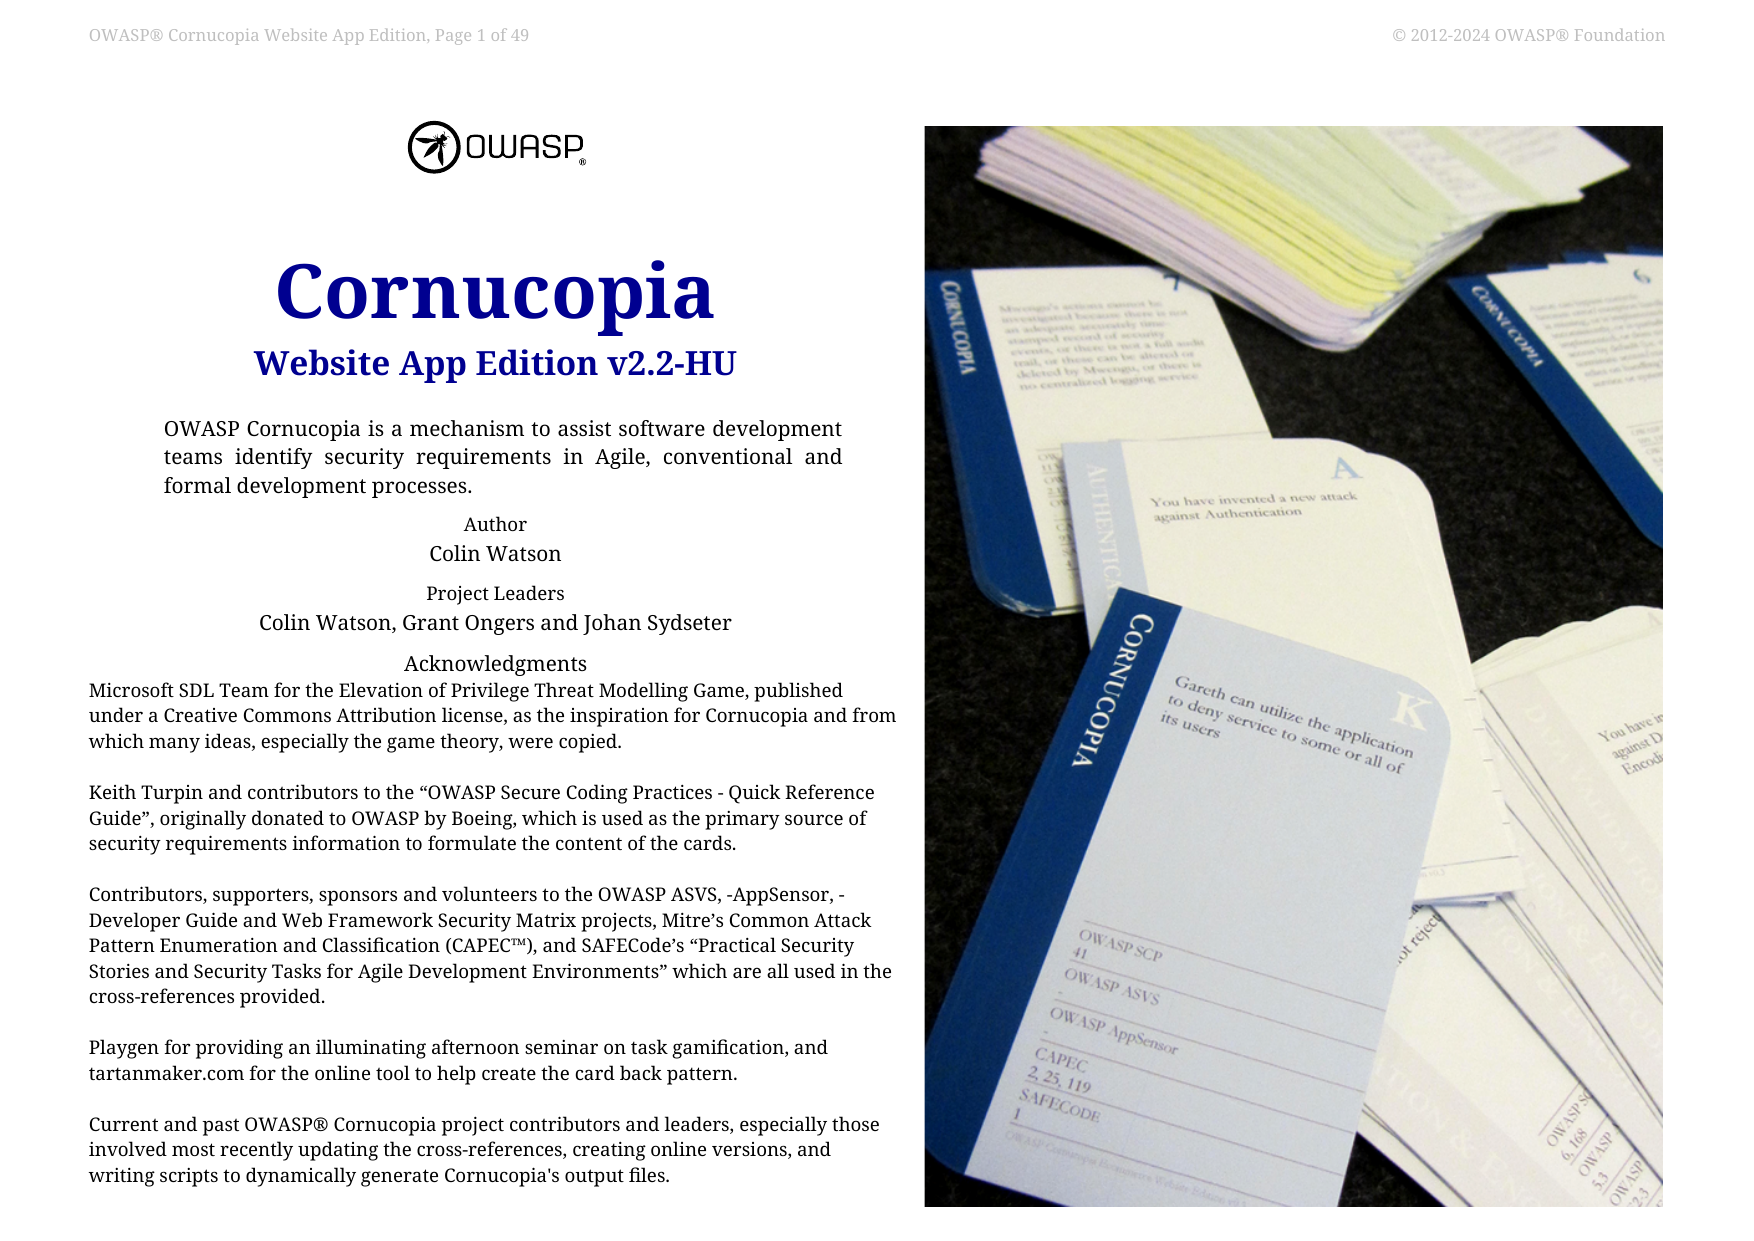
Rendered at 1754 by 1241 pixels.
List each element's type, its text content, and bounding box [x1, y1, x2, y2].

table_header Cornucopia Website App Edition v2.2-HU OWASP Cornucopia is a mechanism to assist software development teams identify security requirements in Agile, conventional and formal development processes. Author Colin Watson Project Leaders Colin Watson, Grant Ongers and Johan Sydseter Acknowledgments Microsoft SDL Team for the Elevation of Privilege Threat Modelling Game, published under a Creative Commons Attribution license, as the inspiration for Cornucopia and from which many ideas, especially the game theory, were copied. Keith Turpin and contributors to the “OWASP Secure Coding Practices - Quick Reference Guide”, originally donated to OWASP by Boeing, which is used as the primary source of security requirements information to formulate the content of the cards. Contributors, supporters, sponsors and volunteers to the OWASP ASVS, -AppSensor, -Developer Guide and Web Framework Security Matrix projects, Mitre’s Common Attack Pattern Enumeration and Classification (CAPEC™), and SAFECode’s “Practical Security Stories and Security Tasks for Agile Development Environments” which are all used in the cross-references provided. Playgen for providing an illuminating afternoon seminar on task gamification, and tartanmaker.com for the online tool to help create the card back pattern. Current and past OWASP® Cornucopia project contributors and leaders, especially those involved most recently updating the cross-references, creating online versions, and writing scripts to dynamically generate Cornucopia's output files. [78, 98, 913, 1206]
table_header [913, 98, 1677, 1206]
picture [924, 126, 1663, 1207]
